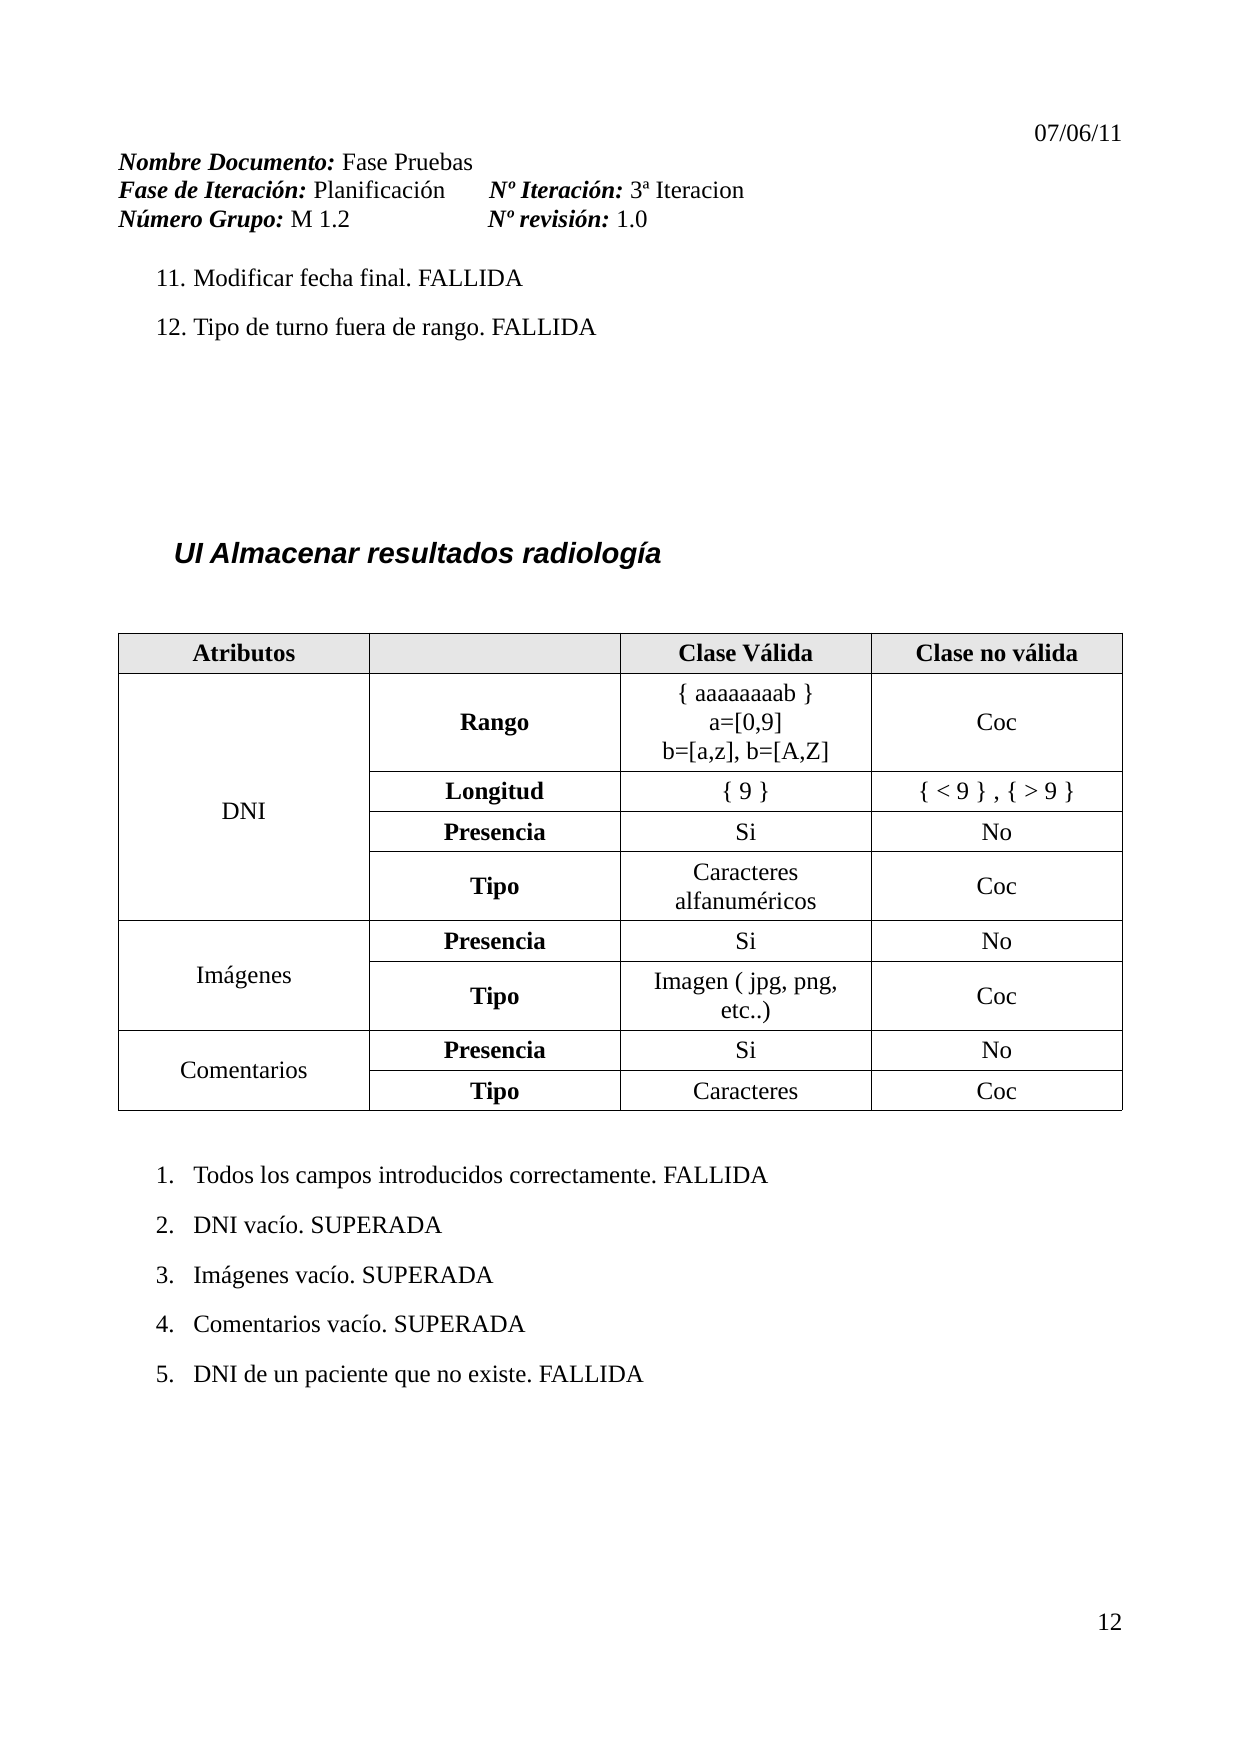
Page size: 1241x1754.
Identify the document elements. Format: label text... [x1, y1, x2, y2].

table_cell Si [621, 1031, 871, 1070]
table_cell Presencia [370, 921, 620, 961]
table_header Clase Válida [621, 634, 871, 673]
table_cell Presencia [370, 812, 620, 851]
table_cell Presencia [370, 1031, 620, 1070]
table_cell Tipo [370, 962, 620, 1029]
table_cell Si [621, 921, 871, 961]
table_cell Coc [872, 1071, 1122, 1110]
list Todos los campos introducidos correctamente. FALLIDA [156, 1160, 1122, 1189]
table_cell Coc [872, 674, 1122, 771]
table_header Clase no válida [872, 634, 1122, 673]
table_cell Coc [872, 962, 1122, 1029]
list DNI vacío. SUPERADA [156, 1210, 1122, 1239]
list Imágenes vacío. SUPERADA [156, 1260, 1122, 1288]
table_cell Caracteres [621, 1071, 871, 1110]
table_cell No [872, 812, 1122, 851]
table_cell DNI [119, 674, 369, 920]
table_cell Coc [872, 852, 1122, 920]
table_cell No [872, 921, 1122, 961]
table_cell Si [621, 812, 871, 851]
list Tipo de turno fuera de rango. FALLIDA [156, 312, 1122, 341]
table_cell Caracteres alfanuméricos [621, 852, 871, 920]
list DNI de un paciente que no existe. FALLIDA [156, 1359, 1122, 1388]
table_cell No [872, 1031, 1122, 1070]
table_cell Longitud [370, 772, 620, 811]
table_cell Imágenes [119, 921, 369, 1029]
table_cell Tipo [370, 852, 620, 920]
table_header [370, 634, 620, 673]
table_cell Rango [370, 674, 620, 771]
table_cell { 9 } [621, 772, 871, 811]
table_header Atributos [119, 634, 369, 673]
table_cell { < 9 } , { > 9 } [872, 772, 1122, 811]
table_cell Imagen ( jpg, png, etc..) [621, 962, 871, 1029]
table_cell Comentarios [119, 1031, 369, 1110]
list Comentarios vacío. SUPERADA [156, 1309, 1122, 1338]
list Modificar fecha final. FALLIDA [156, 263, 1122, 291]
table_cell { aaaaaaaab } a=[0,9] b=[a,z], b=[A,Z] [621, 674, 871, 771]
table_cell Tipo [370, 1071, 620, 1110]
subtitle UI Almacenar resultados radiología [118, 537, 1122, 570]
